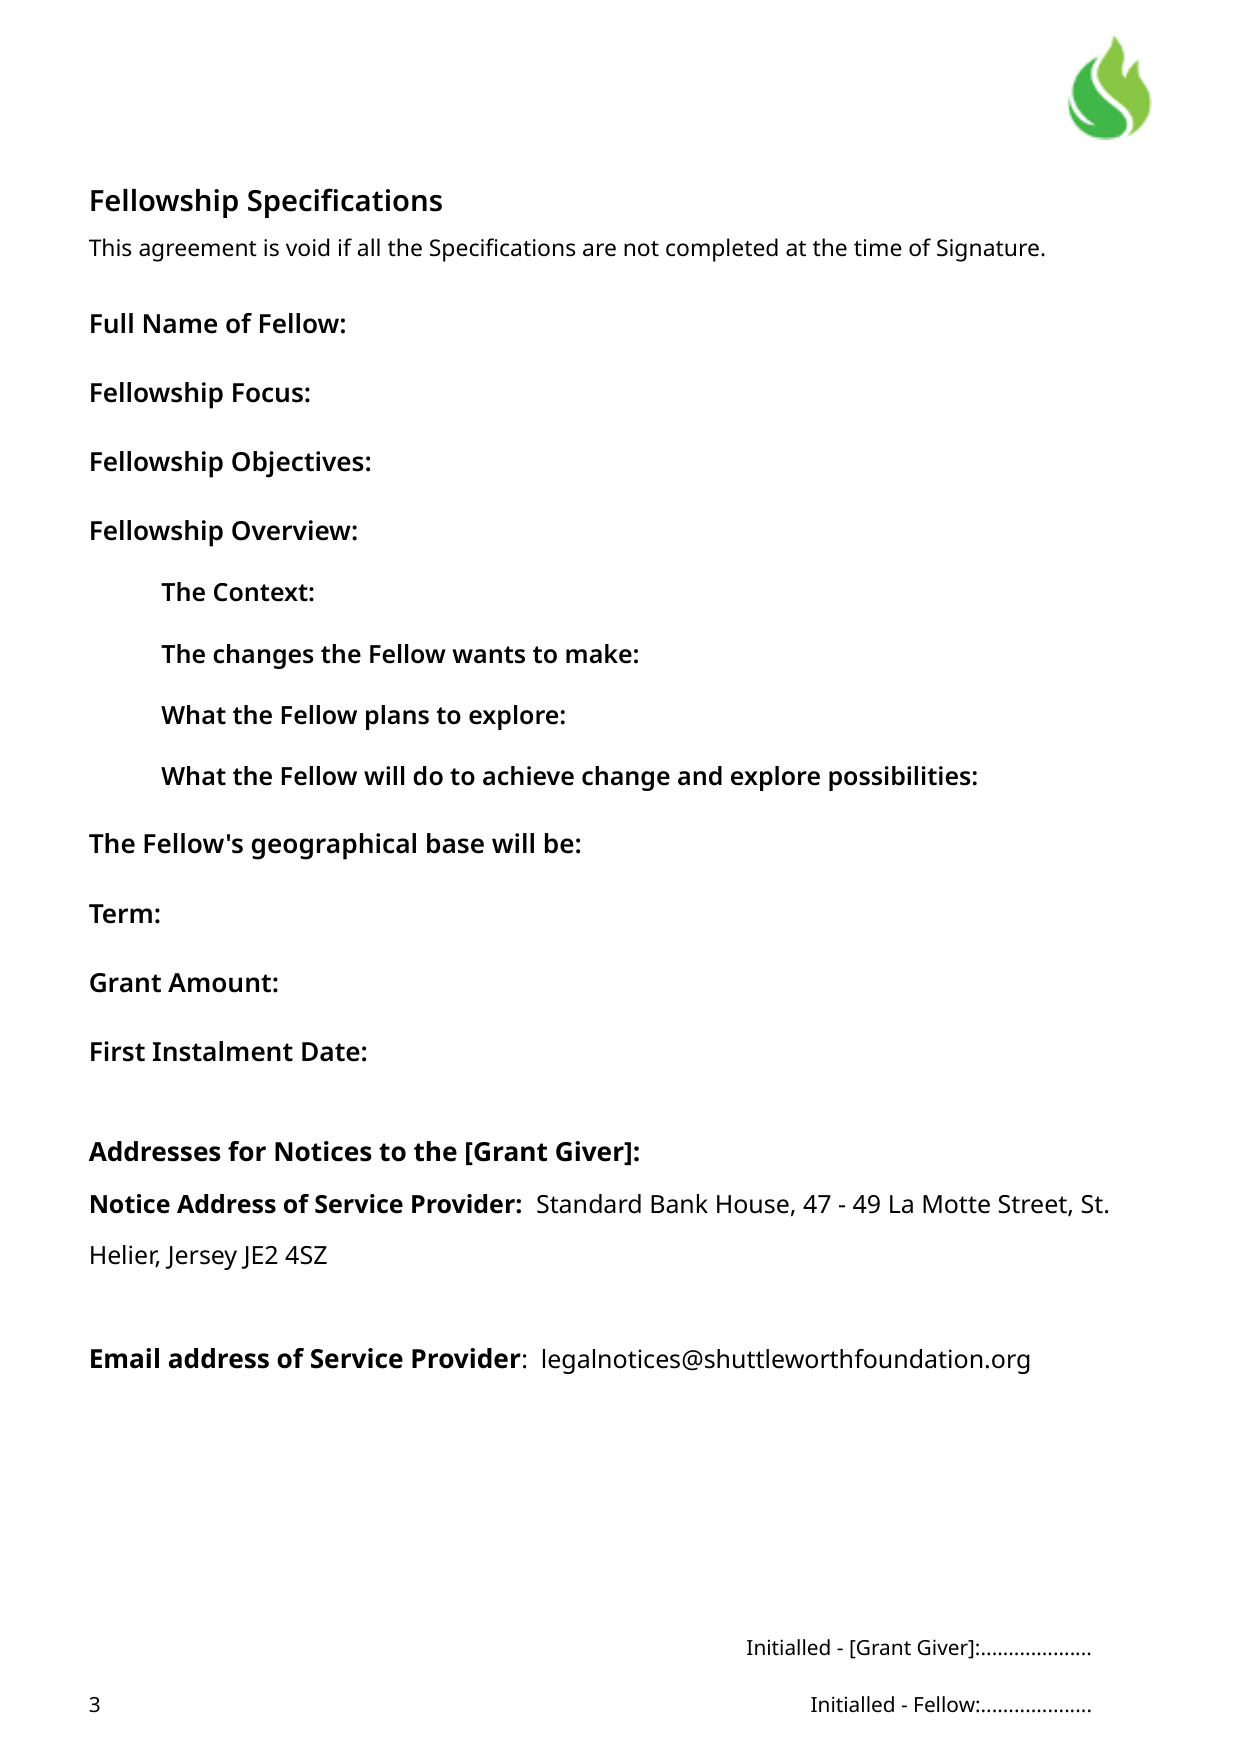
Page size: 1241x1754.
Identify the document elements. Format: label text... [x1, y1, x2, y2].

subtitle The changes the Fellow wants to make: [161, 636, 1152, 670]
subtitle Full Name of Fellow: [88, 305, 1152, 341]
subtitle Fellowship Specifications [88, 180, 1152, 220]
subtitle What the Fellow plans to explore: [161, 697, 1152, 731]
subtitle The Fellow's geographical base will be: [88, 826, 1152, 862]
subtitle This agreement is void if all the Specifications are not completed at the time of Signature. [88, 232, 1152, 263]
text Notice Address of Service Provider: Standard Bank House, 47 - 49 La Motte Street, St. Helier, Jersey JE2 4SZ [88, 1187, 1152, 1272]
subtitle What the Fellow will do to achieve change and explore possibilities: [161, 758, 1152, 793]
subtitle Grant Amount: [88, 964, 1152, 1000]
subtitle Term: [88, 895, 1152, 931]
subtitle Fellowship Overview: [88, 512, 1152, 548]
subtitle The Context: [161, 575, 1152, 609]
picture [1089, 35, 1152, 114]
text Email address of Service Provider: legalnotices@shuttleworthfoundation.org [88, 1340, 1152, 1376]
subtitle First Instalment Date: [88, 1033, 1152, 1069]
subtitle Fellowship Objectives: [88, 443, 1152, 479]
text Addresses for Notices to the [Grant Giver]: [88, 1133, 1152, 1169]
subtitle Fellowship Focus: [88, 374, 1152, 410]
